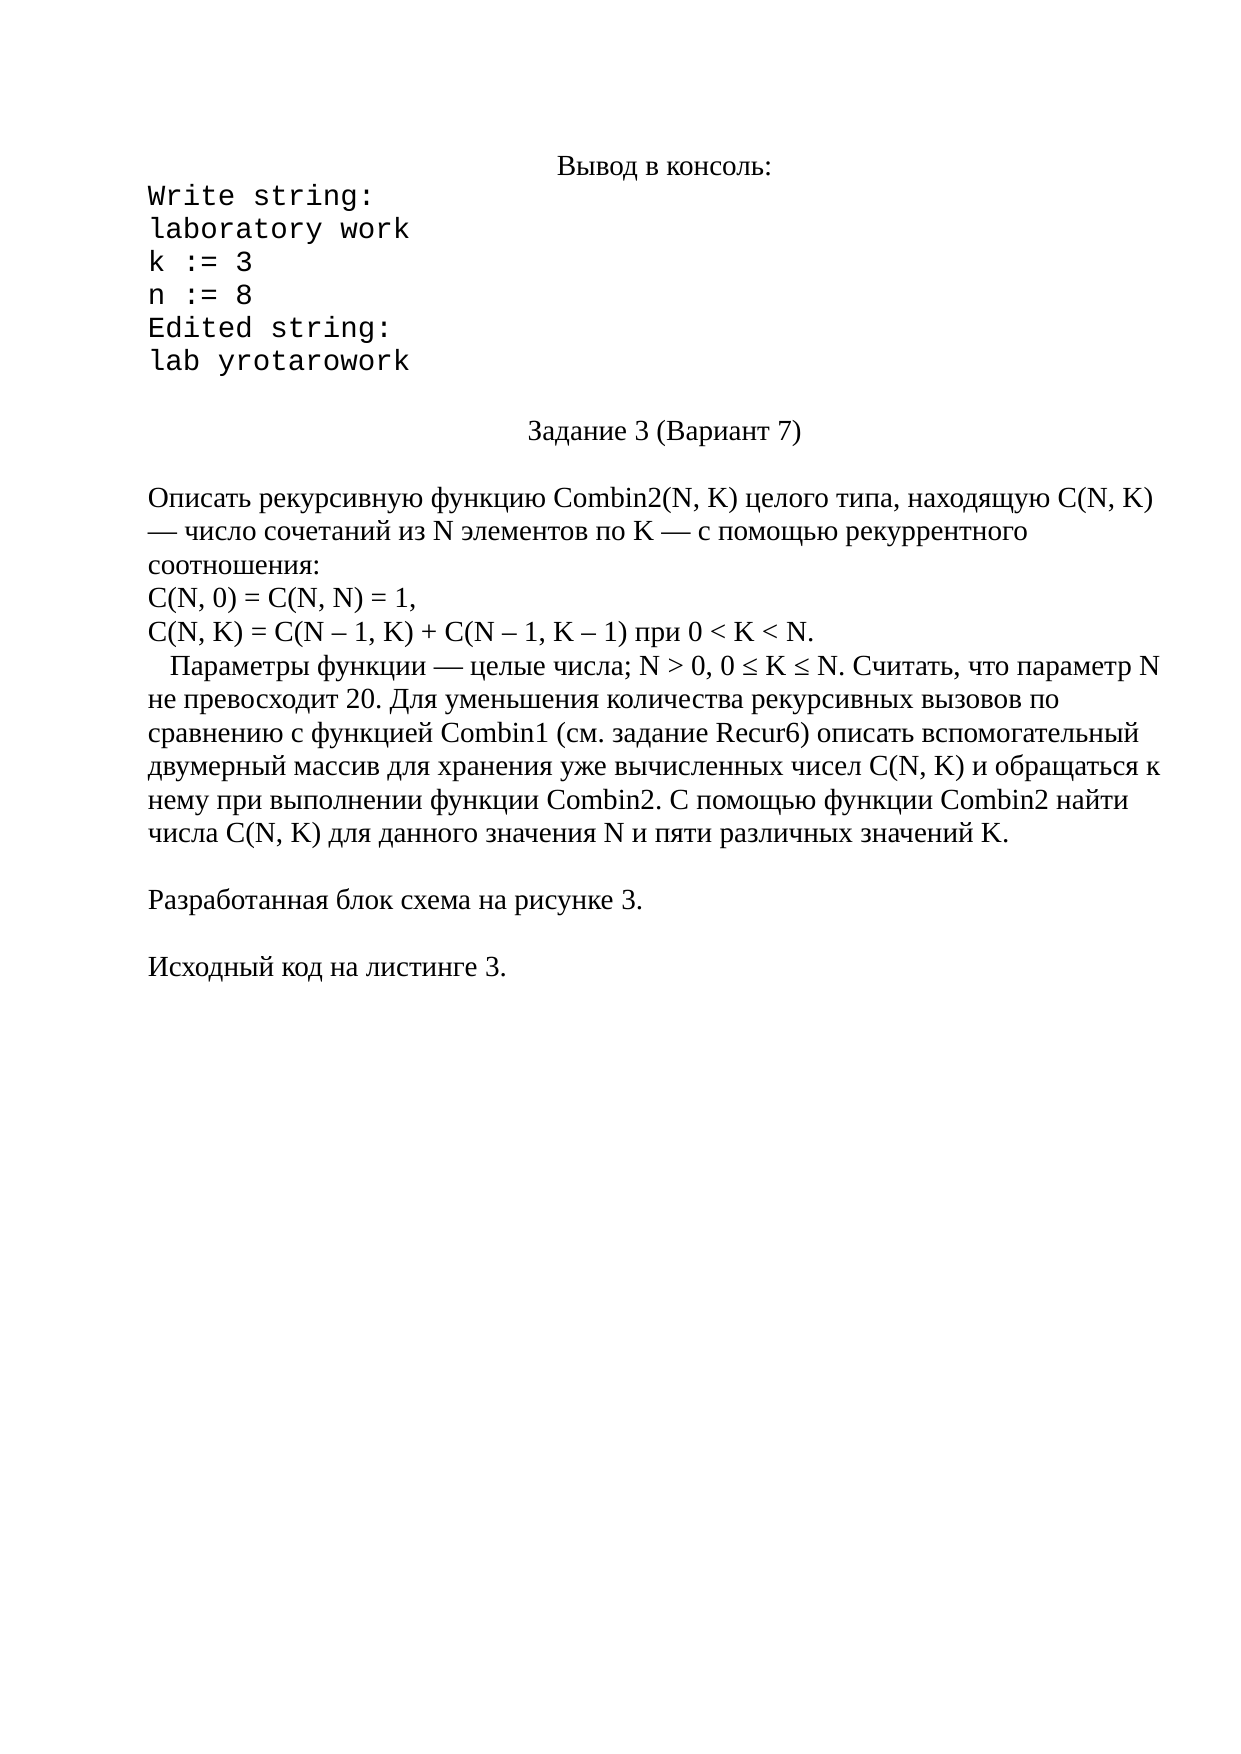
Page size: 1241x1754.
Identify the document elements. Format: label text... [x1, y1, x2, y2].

text C(N, 0) = C(N, N) = 1, [148, 581, 1181, 614]
text Описать рекурсивную функцию Combin2(N, K) целого типа, находящую C(N, K) — число сочетаний из N элементов по K — с помощью рекуррентного соотношения: [148, 480, 1181, 581]
text Разработанная блок схема на рисунке 3. [148, 882, 1181, 916]
text n := 8 [148, 280, 1181, 313]
text Параметры функции — целые числа; N > 0, 0 ≤ K ≤ N. Считать, что параметр N не превосходит 20. Для уменьшения количества рекурсивных вызовов по сравнению с функцией Combin1 (см. задание Recur6) описать вспомогательный двумерный массив для хранения уже вычисленных чисел C(N, K) и обращаться к нему при выполнении функции Combin2. С помощью функции Combin2 найти числа C(N, K) для данного значения N и пяти различных значений K. [148, 648, 1182, 849]
text lab yrotarowork [148, 346, 1181, 379]
text Исходный код на листинге 3. [148, 949, 1181, 983]
text Edited string: [148, 313, 1181, 346]
text Вывод в консоль: [148, 148, 1181, 181]
text Write string: laboratory work [148, 181, 1181, 247]
text k := 3 [148, 247, 1181, 280]
text C(N, K) = C(N – 1, K) + C(N – 1, K – 1) при 0 < K < N. [148, 614, 1181, 648]
text Задание 3 (Вариант 7) [148, 413, 1181, 446]
